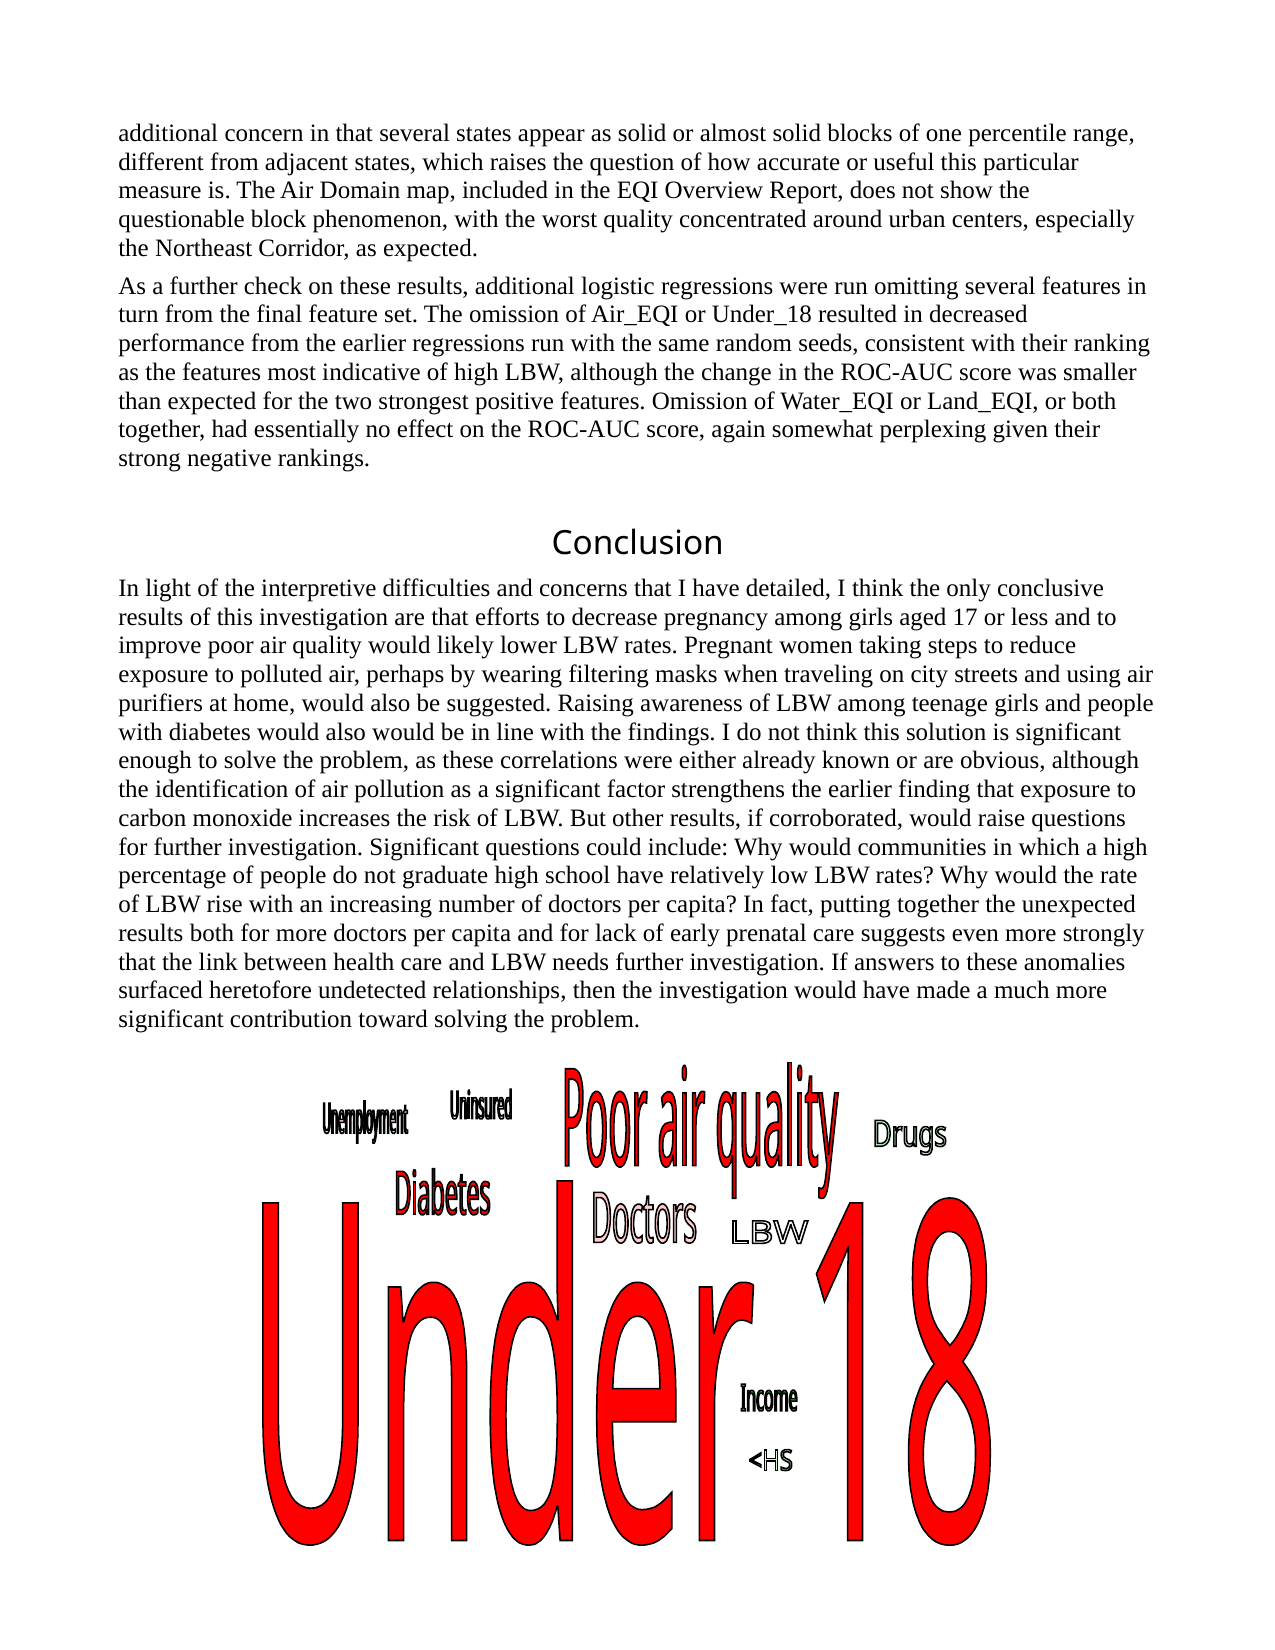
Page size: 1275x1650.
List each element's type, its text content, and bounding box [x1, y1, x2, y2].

text Conclusion [118, 519, 1157, 564]
text In light of the interpretive difficulties and concerns that I have detailed, I think the only conclusive results of this investigation are that efforts to decrease pregnancy among girls aged 17 or less and to improve poor air quality would likely lower LBW rates. Pregnant women taking steps to reduce exposure to polluted air, perhaps by wearing filtering masks when traveling on city streets and using air purifiers at home, would also be suggested. Raising awareness of LBW among teenage girls and people with diabetes would also would be in line with the findings. I do not think this solution is significant enough to solve the problem, as these correlations were either already known or are obvious, although the identification of air pollution as a significant factor strengthens the earlier finding that exposure to carbon monoxide increases the risk of LBW. But other results, if corroborated, would raise questions for further investigation. Significant questions could include: Why would communities in which a high percentage of people do not graduate high school have relatively low LBW rates? Why would the rate of LBW rise with an increasing number of doctors per capita? In fact, putting together the unexpected results both for more doctors per capita and for lack of early prenatal care suggests even more strongly that the link between health care and LBW needs further investigation. If answers to these anomalies surfaced heretofore undetected relationships, then the investigation would have made a much more significant contribution toward solving the problem. [118, 573, 1157, 1033]
text additional concern in that several states appear as solid or almost solid blocks of one percentile range, different from adjacent states, which raises the question of how accurate or useful this particular measure is. The Air Domain map, included in the EQI Overview Report, does not show the questionable block phenomenon, with the worst quality concentrated around urban centers, especially the Northeast Corridor, as expected. [118, 118, 1157, 262]
text As a further check on these results, additional logistic regressions were run omitting several features in turn from the final feature set. The omission of Air_EQI or Under_18 resulted in decreased performance from the earlier regressions run with the same random seeds, consistent with their ranking as the features most indicative of high LBW, although the change in the ROC-AUC score was smaller than expected for the two strongest positive features. Omission of Water_EQI or Land_EQI, or both together, had essentially no effect on the ROC-AUC score, again somewhat perplexing given their strong negative rankings. [118, 271, 1157, 472]
